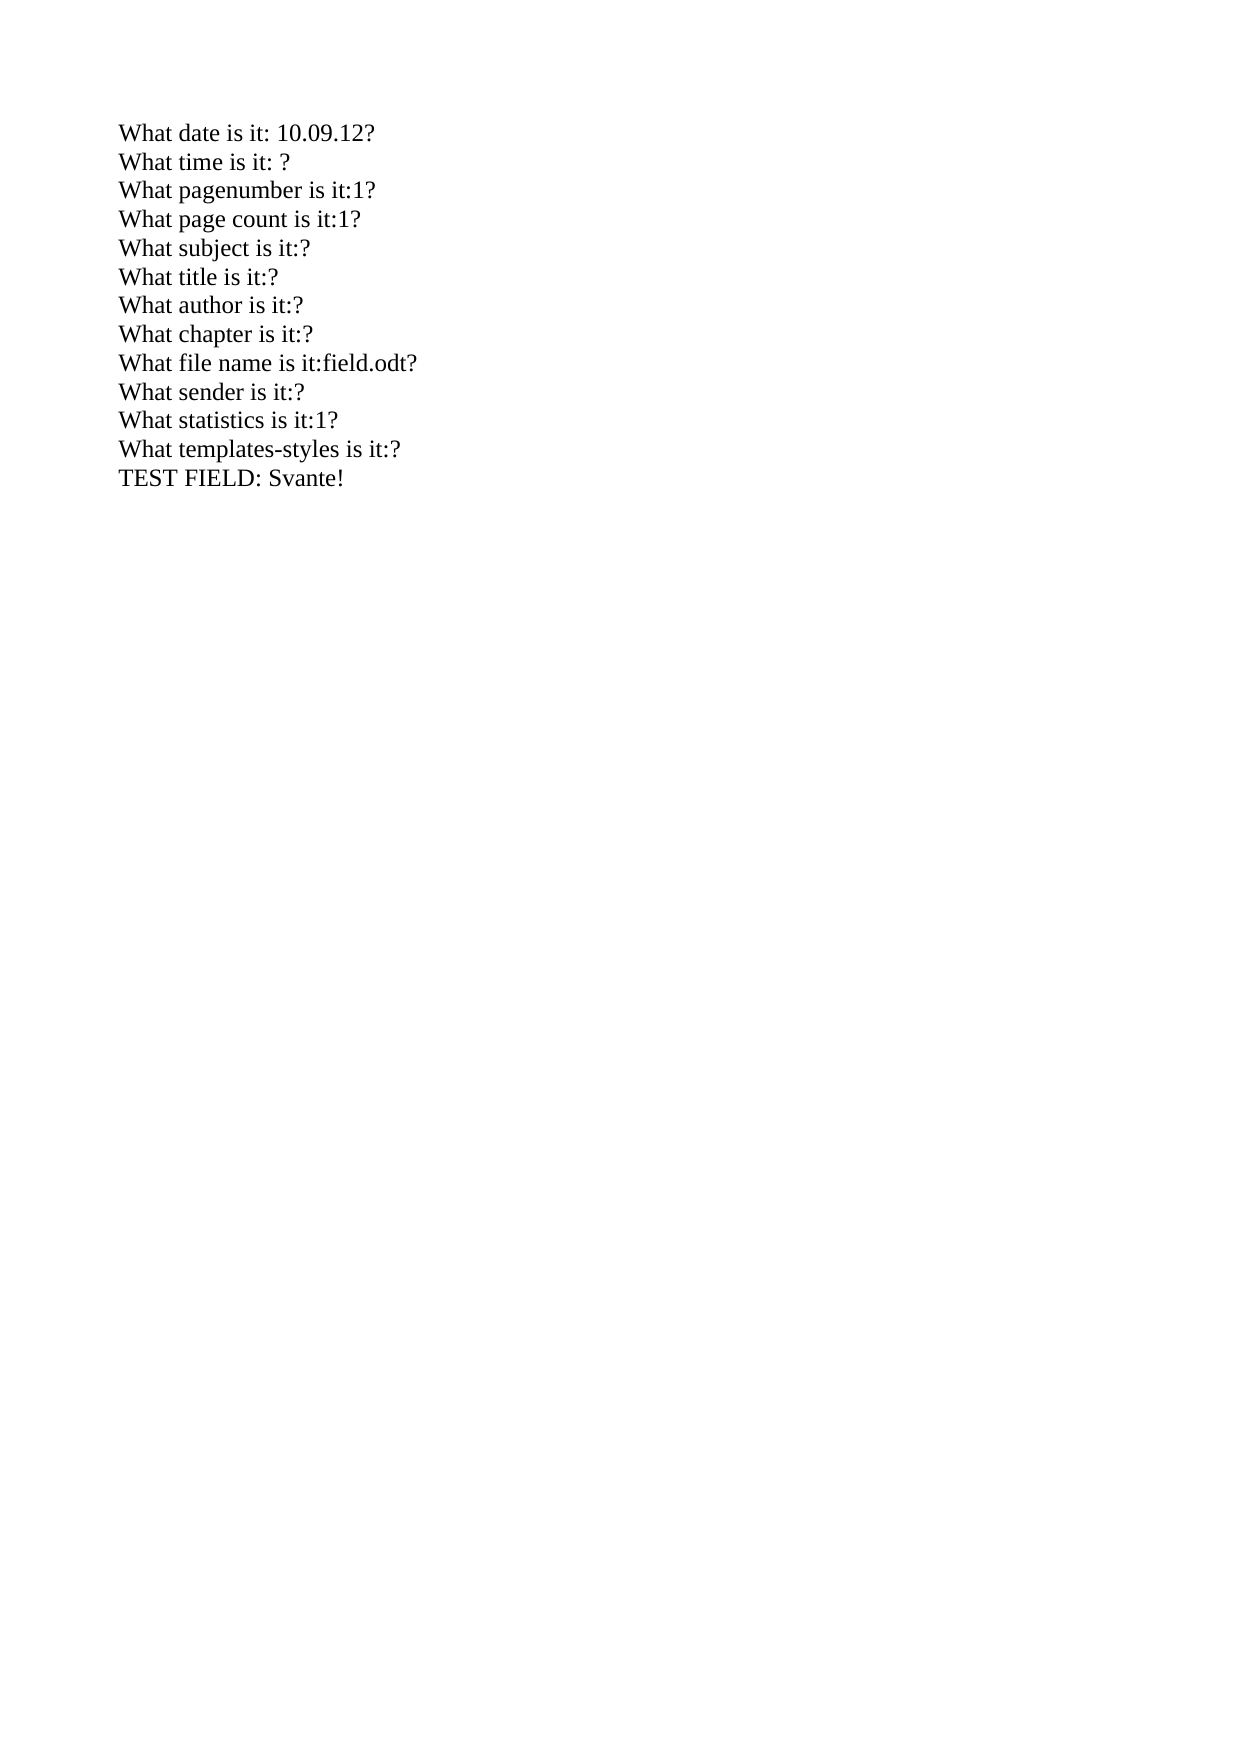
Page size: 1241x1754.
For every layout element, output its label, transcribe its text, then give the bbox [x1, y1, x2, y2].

text What author is it:? [118, 291, 1122, 319]
text What page count is it:1? [118, 204, 1122, 233]
text What date is it: 14.09.12? [118, 118, 1122, 147]
text What time is it: ? [118, 147, 1122, 176]
text What pagenumber is it:1? [118, 176, 1122, 204]
text What title is it:? [118, 262, 1122, 291]
text What file name is it:field.odt? [118, 348, 1122, 377]
text What chapter is it:? [118, 319, 1122, 348]
text TEST FIELD: Svante! [118, 463, 1122, 492]
text What sender is it:? [118, 377, 1122, 406]
text What subject is it:? [118, 233, 1122, 262]
text What templates-styles is it:? [118, 434, 1122, 463]
text What statistics is it:1? [118, 406, 1122, 434]
